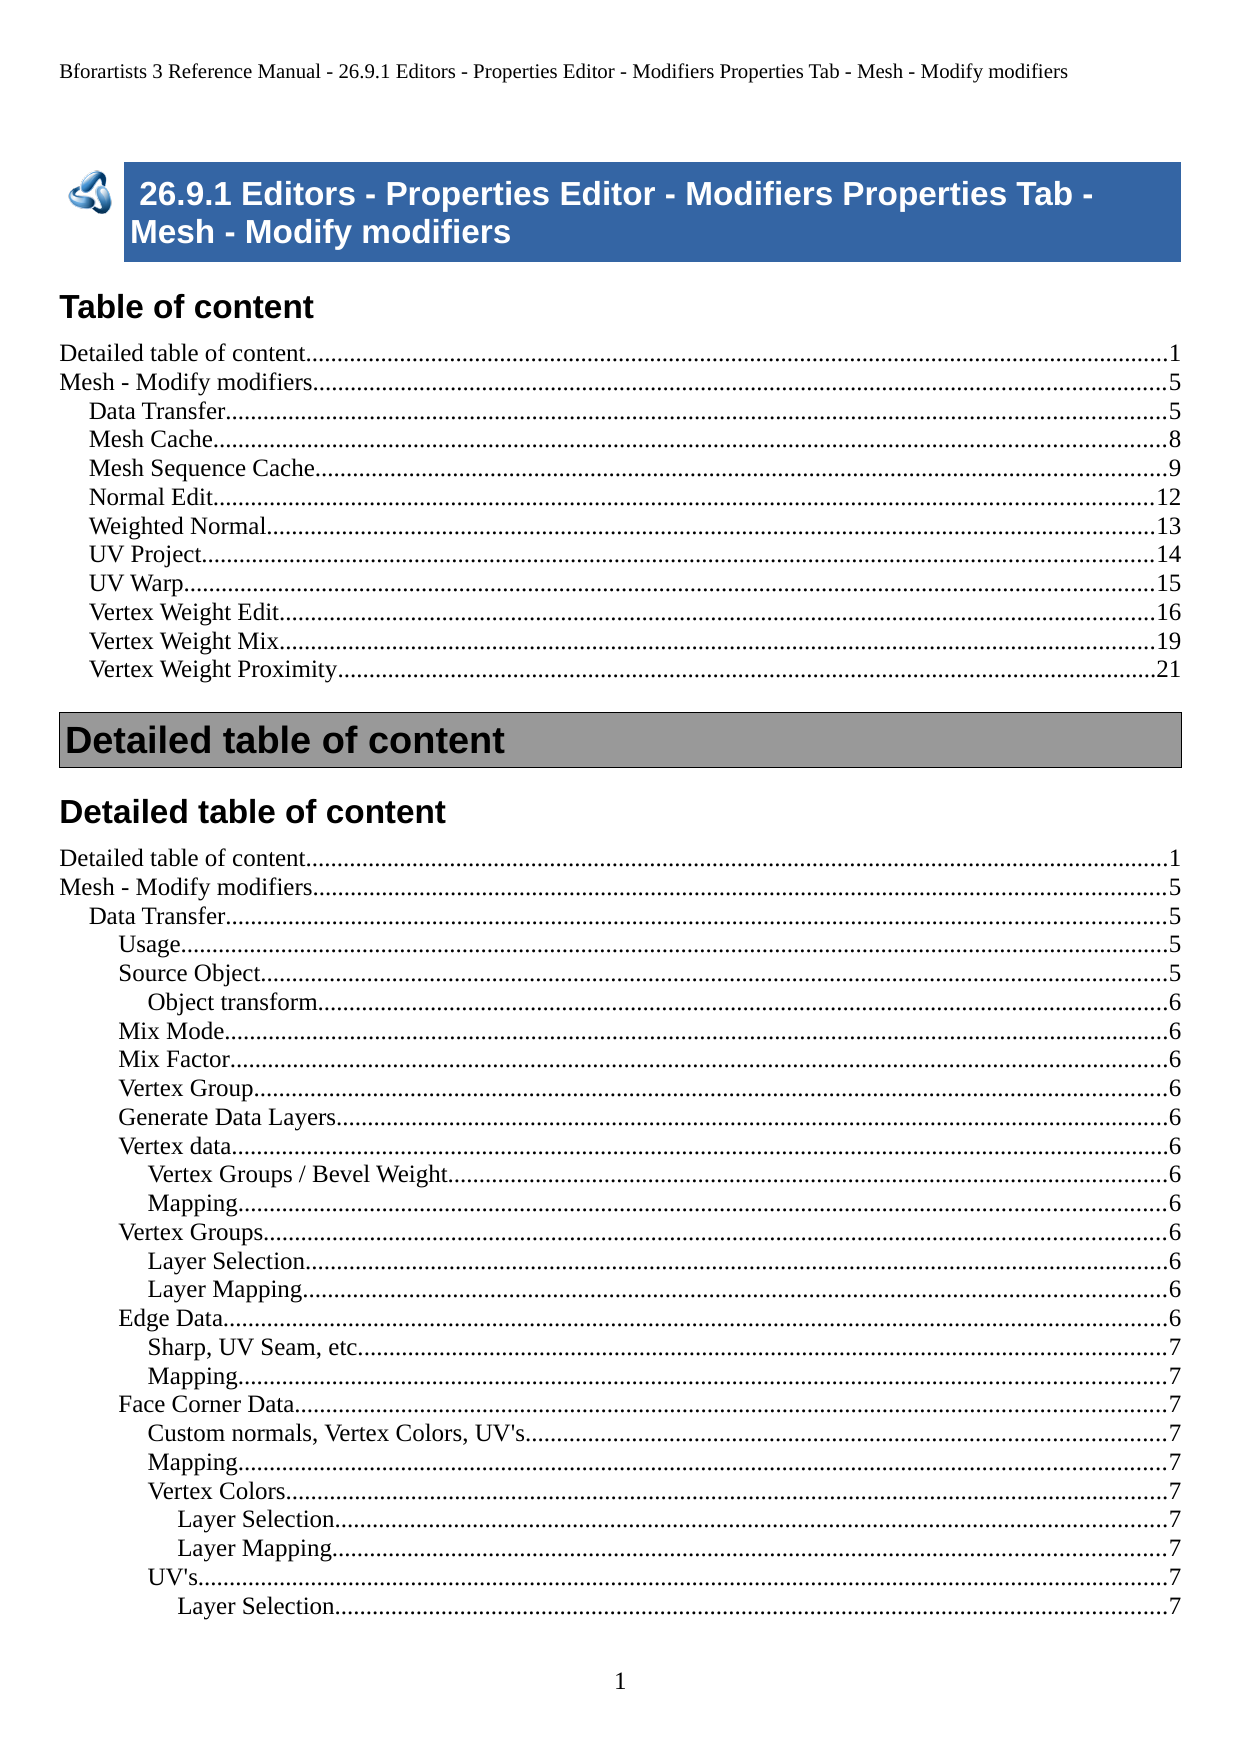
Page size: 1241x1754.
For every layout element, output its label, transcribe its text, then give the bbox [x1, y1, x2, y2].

text Source Object 5 [118, 958, 1181, 987]
table_header Detailed table of content [60, 713, 1181, 767]
text Mesh - Modify modifiers 5 [59, 367, 1181, 396]
text Detailed table of content 1 [59, 843, 1181, 872]
text Vertex Groups 6 [118, 1217, 1181, 1246]
text Data Transfer 5 [88, 396, 1181, 424]
text Vertex Weight Proximity 21 [88, 654, 1181, 683]
text Data Transfer 5 [88, 901, 1181, 929]
text Custom normals, Vertex Colors, UV's 7 [147, 1418, 1181, 1447]
text Layer Mapping 6 [147, 1274, 1181, 1303]
picture [65, 167, 114, 217]
text Detailed table of content 1 [59, 338, 1181, 367]
text Vertex Colors 7 [147, 1476, 1181, 1504]
text Vertex data 6 [118, 1131, 1181, 1159]
text Normal Edit 12 [88, 482, 1181, 511]
text Vertex Weight Edit 16 [88, 597, 1181, 626]
text Mesh - Modify modifiers 5 [59, 872, 1181, 901]
text Sharp, UV Seam, etc. 7 [147, 1332, 1181, 1361]
text Mix Mode 6 [118, 1016, 1181, 1044]
text Mix Factor 6 [118, 1044, 1181, 1073]
subtitle Detailed table of content [59, 792, 1181, 831]
table_header [59, 162, 124, 262]
text Mesh Cache 8 [88, 424, 1181, 453]
subtitle Table of content [59, 287, 1181, 326]
text Vertex Groups / Bevel Weight 6 [147, 1159, 1181, 1188]
text Layer Selection 7 [177, 1504, 1181, 1533]
text UV Warp 15 [88, 568, 1181, 597]
text Mapping 7 [147, 1361, 1181, 1389]
text Layer Mapping 7 [177, 1533, 1181, 1562]
text Object transform 6 [147, 987, 1181, 1016]
text Mapping 6 [147, 1188, 1181, 1217]
text Edge Data 6 [118, 1303, 1181, 1332]
table_header 26.9.1 Editors - Properties Editor - Modifiers Properties Tab - Mesh - Modify modifiers [124, 162, 1181, 262]
text Layer Selection 7 [177, 1591, 1181, 1619]
text Weighted Normal 13 [88, 511, 1181, 539]
text Usage 5 [118, 929, 1181, 958]
text Mapping 7 [147, 1447, 1181, 1476]
text Layer Selection 6 [147, 1246, 1181, 1274]
text UV Project 14 [88, 539, 1181, 568]
text UV's 7 [147, 1562, 1181, 1591]
text Vertex Weight Mix 19 [88, 626, 1181, 654]
text Vertex Group 6 [118, 1073, 1181, 1102]
text Mesh Sequence Cache 9 [88, 453, 1181, 482]
text Generate Data Layers 6 [118, 1102, 1181, 1131]
text Face Corner Data 7 [118, 1389, 1181, 1418]
